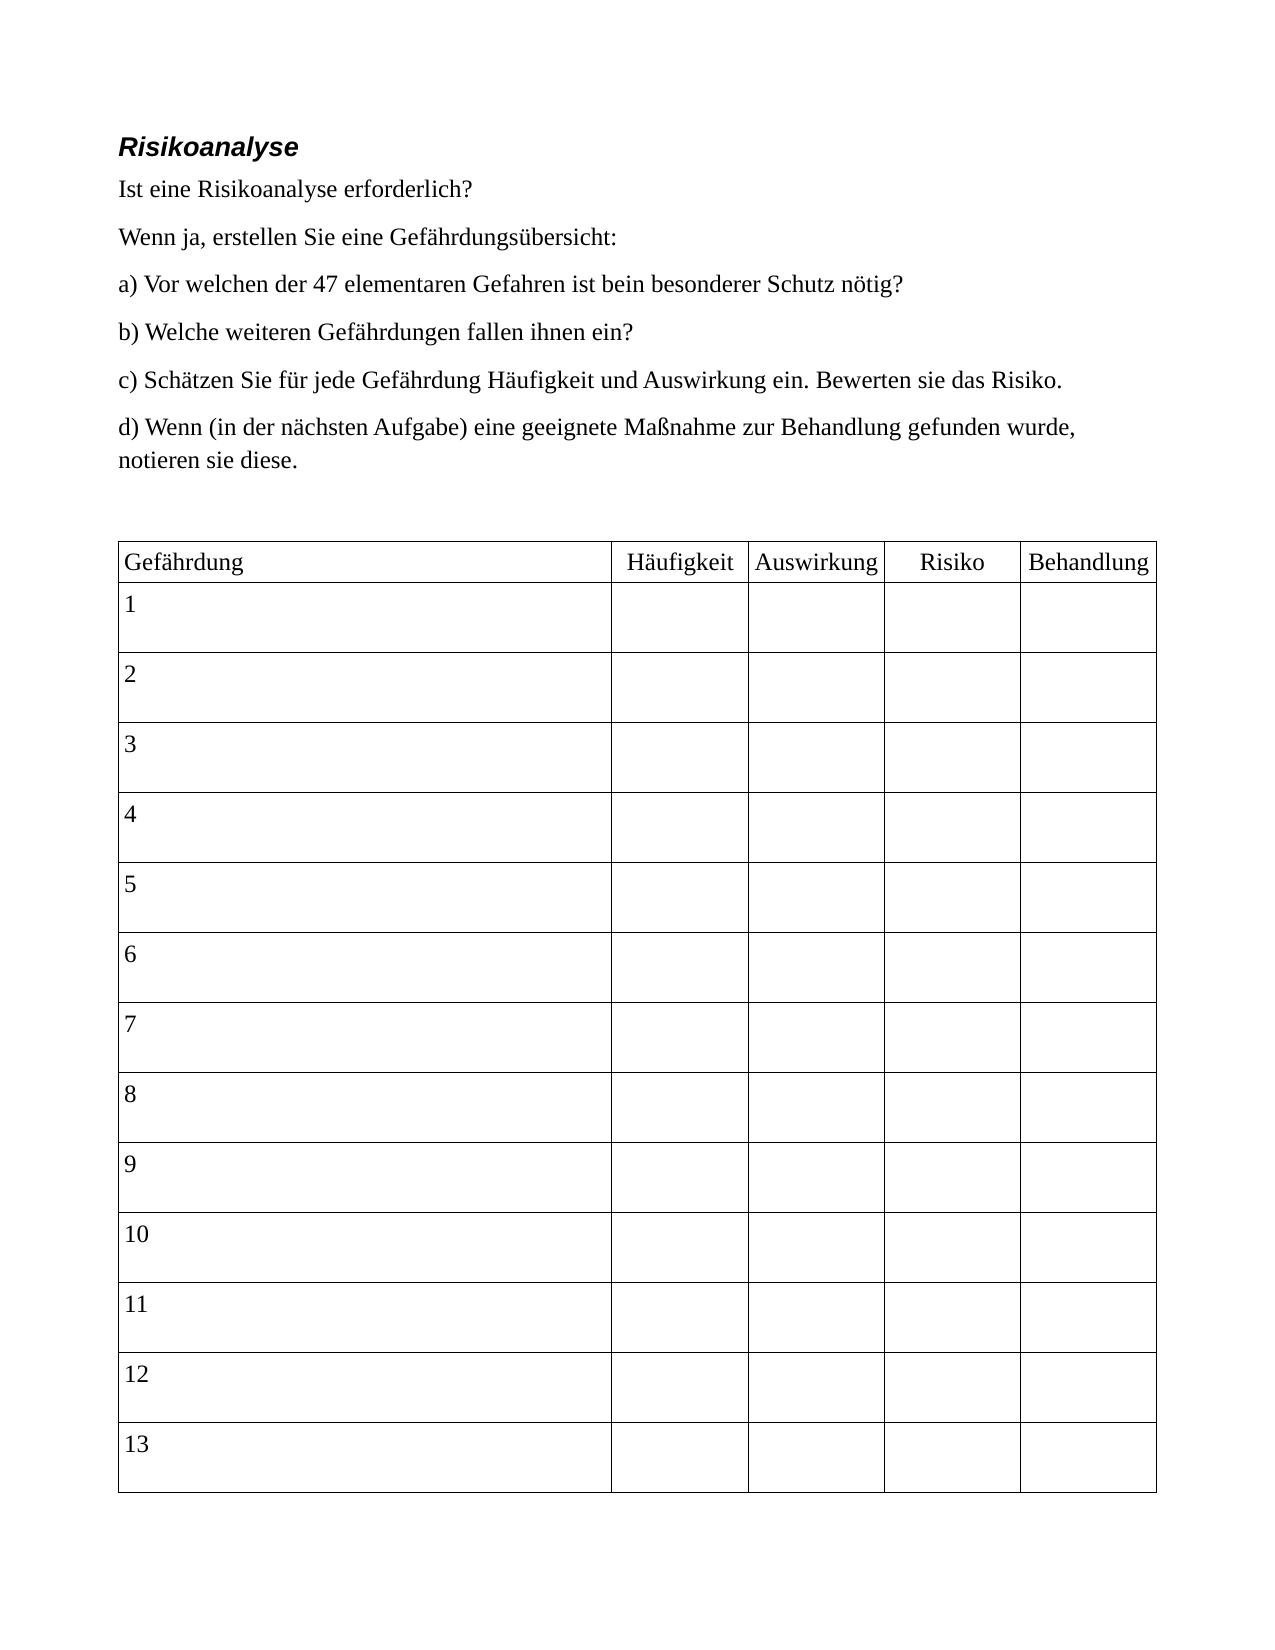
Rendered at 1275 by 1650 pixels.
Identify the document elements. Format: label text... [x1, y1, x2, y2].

table_cell 2 [119, 653, 611, 722]
table_cell [612, 1423, 748, 1492]
table_cell [1021, 863, 1156, 932]
table_cell [1021, 1073, 1156, 1142]
text c) Schätzen Sie für jede Gefährdung Häufigkeit und Auswirkung ein. Bewerten sie das Risiko. [118, 365, 1157, 393]
table_cell [749, 1003, 884, 1072]
table_cell [749, 723, 884, 792]
text Ist eine Risikoanalyse erforderlich? [118, 174, 1157, 203]
table_cell 5 [119, 863, 611, 932]
table_cell [1021, 933, 1156, 1002]
table_cell [1021, 1283, 1156, 1352]
table_cell [749, 583, 884, 652]
table_cell [885, 863, 1020, 932]
table_cell [749, 1213, 884, 1282]
table_cell [612, 583, 748, 652]
table_cell [612, 1353, 748, 1422]
table_cell [612, 1073, 748, 1142]
table_cell [749, 933, 884, 1002]
table_header Risiko [885, 542, 1020, 582]
table_cell 9 [119, 1143, 611, 1212]
table_cell [1021, 1143, 1156, 1212]
table_cell [1021, 723, 1156, 792]
table_cell [749, 1143, 884, 1212]
table_cell [612, 933, 748, 1002]
text b) Welche weiteren Gefährdungen fallen ihnen ein? [118, 317, 1157, 346]
table_cell 12 [119, 1353, 611, 1422]
table_cell [749, 1353, 884, 1422]
table_cell [749, 653, 884, 722]
table_cell [749, 1283, 884, 1352]
table_cell [612, 1213, 748, 1282]
table_cell [612, 863, 748, 932]
table_header Gefährdung [119, 542, 611, 582]
table_cell 6 [119, 933, 611, 1002]
table_cell 3 [119, 723, 611, 792]
table_cell [612, 1143, 748, 1212]
table_cell [1021, 1003, 1156, 1072]
table_cell 8 [119, 1073, 611, 1142]
table_cell [612, 653, 748, 722]
table_cell [885, 933, 1020, 1002]
table_cell [885, 1073, 1020, 1142]
table_cell [885, 1003, 1020, 1072]
table_cell [749, 1423, 884, 1492]
table_cell [885, 1213, 1020, 1282]
table_header Häufigkeit [612, 542, 748, 582]
table_cell [612, 793, 748, 862]
table_cell 10 [119, 1213, 611, 1282]
text a) Vor welchen der 47 elementaren Gefahren ist bein besonderer Schutz nötig? [118, 269, 1157, 298]
table_cell [885, 653, 1020, 722]
table_cell [885, 793, 1020, 862]
table_cell [1021, 793, 1156, 862]
table_header Behandlung [1021, 542, 1156, 582]
table_cell 7 [119, 1003, 611, 1072]
table_cell 1 [119, 583, 611, 652]
table_cell 13 [119, 1423, 611, 1492]
table_cell [612, 1283, 748, 1352]
table_cell [612, 1003, 748, 1072]
table_cell [885, 1143, 1020, 1212]
table_cell [1021, 1423, 1156, 1492]
table_cell [1021, 1353, 1156, 1422]
table_cell 11 [119, 1283, 611, 1352]
table_cell [885, 723, 1020, 792]
table_cell [1021, 1213, 1156, 1282]
table_header Auswirkung [749, 542, 884, 582]
table_cell [749, 793, 884, 862]
subtitle Risikoanalyse [118, 131, 1157, 162]
table_cell [885, 1283, 1020, 1352]
text d) Wenn (in der nächsten Aufgabe) eine geeignete Maßnahme zur Behandlung gefunden wurde, notieren sie diese. [118, 412, 1157, 474]
table_cell [749, 863, 884, 932]
table_cell [885, 1353, 1020, 1422]
table_cell [885, 1423, 1020, 1492]
table_cell [1021, 583, 1156, 652]
table_cell 4 [119, 793, 611, 862]
table_cell [1021, 653, 1156, 722]
table_cell [885, 583, 1020, 652]
table_cell [612, 723, 748, 792]
table_cell [749, 1073, 884, 1142]
text Wenn ja, erstellen Sie eine Gefährdungsübersicht: [118, 222, 1157, 251]
